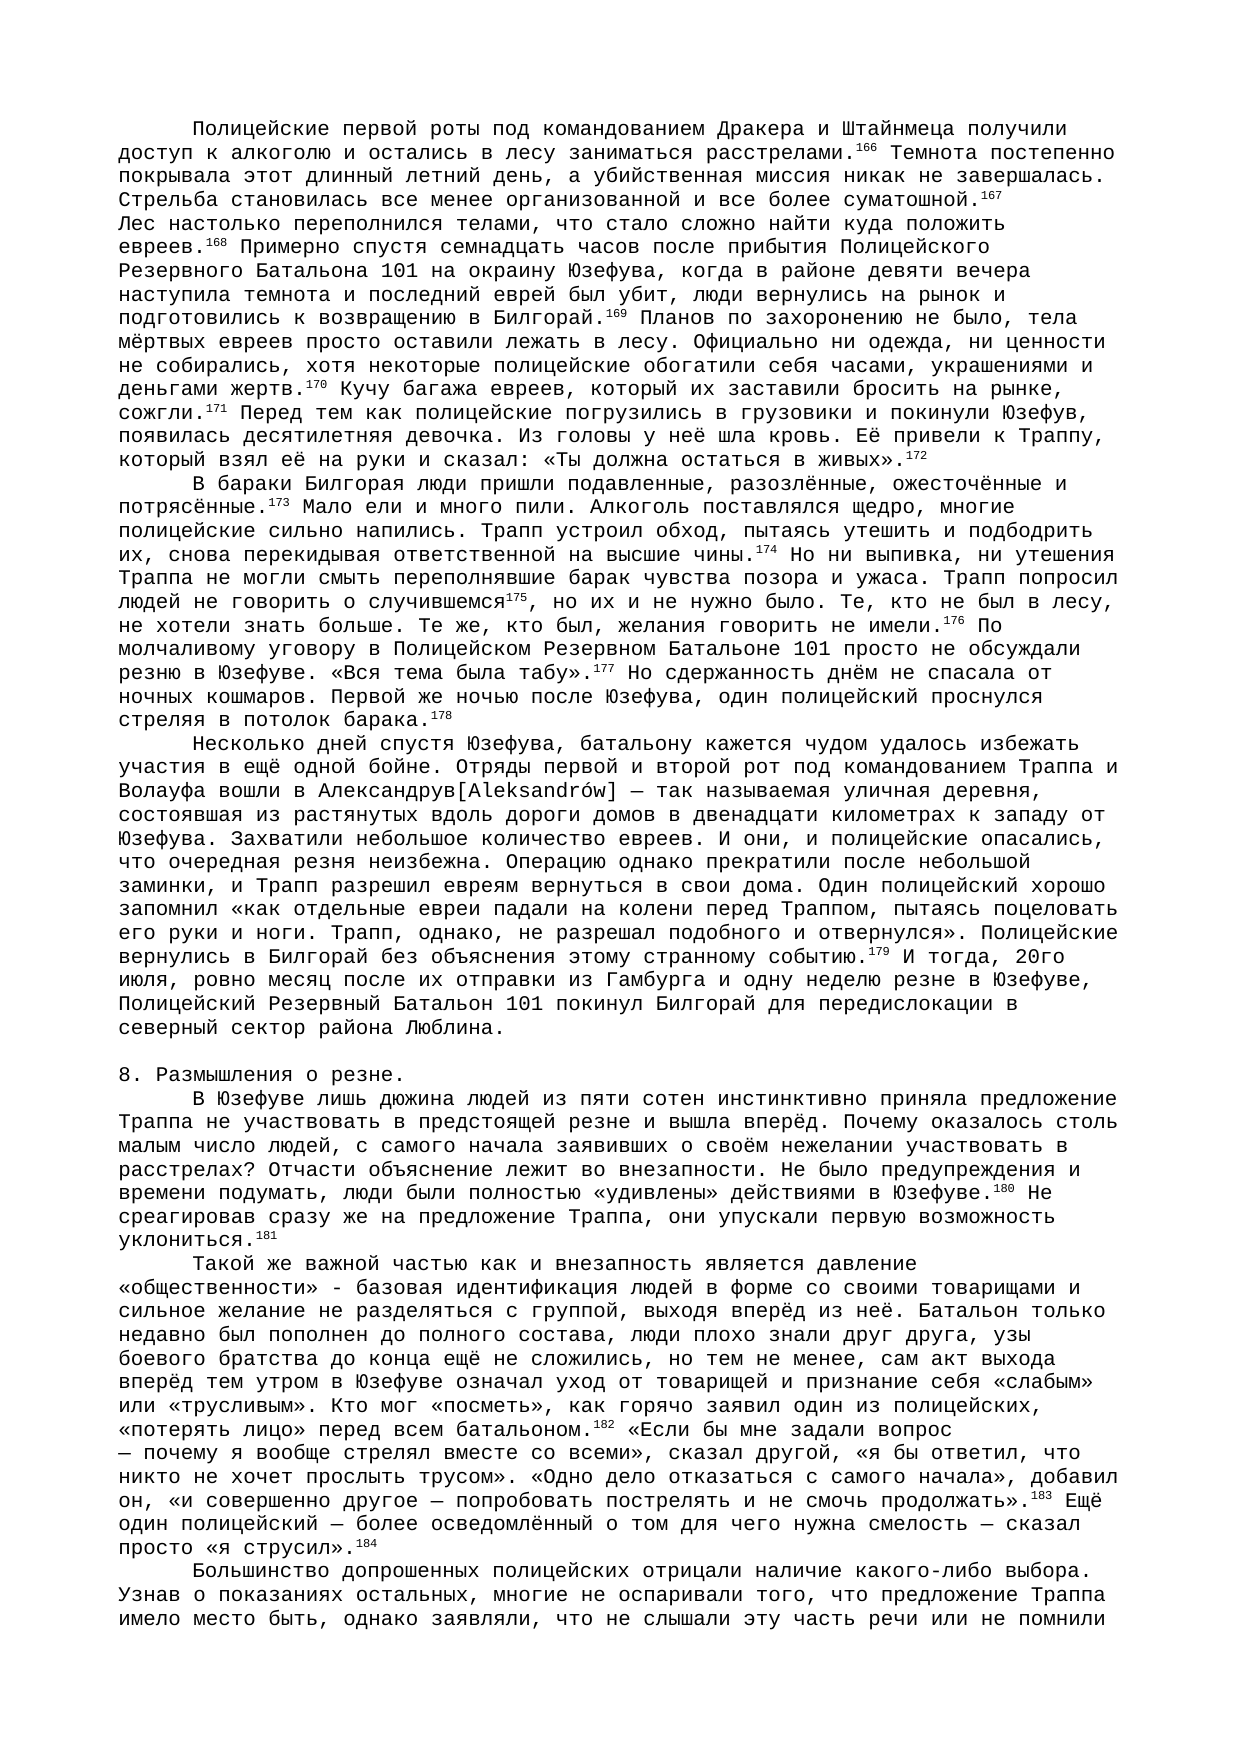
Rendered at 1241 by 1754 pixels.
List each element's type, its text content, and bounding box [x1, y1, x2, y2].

text В Юзефуве лишь дюжина людей из пяти сотен инстинктивно приняла предложение Траппа не участвовать в предстоящей резне и вышла вперёд. Почему оказалось столь малым число людей, с самого начала заявивших о своём нежелании участвовать в расстрелах? Отчасти объяснение лежит во внезапности. Не было предупреждения и времени подумать, люди были полностью «удивлены» действиями в Юзефуве. Не среагировав сразу же на предложение Траппа, они упускали первую возможность уклониться. [118, 1088, 1122, 1253]
text Полицейские первой роты под командованием Дракера и Штайнмеца получили доступ к алкоголю и остались в лесу заниматься расстрелами. Темнота постепенно покрывала этот длинный летний день, а убийственная миссия никак не завершалась. Стрельба становилась все менее организованной и все более суматошной. [118, 118, 1122, 213]
text В бараки Билгорая люди пришли подавленные, разозлённые, ожесточённые и потрясённые. Мало ели и много пили. Алкоголь поставлялся щедро, многие полицейские сильно напились. Трапп устроил обход, пытаясь утешить и подбодрить их, снова перекидывая ответственной на высшие чины. Но ни выпивка, ни утешения Траппа не могли смыть переполнявшие барак чувства позора и ужаса. Трапп попросил людей не говорить о случившемся, но их и не нужно было. Те, кто не был в лесу, не хотели знать больше. Те же, кто был, желания говорить не имели. По молчаливому уговору в Полицейском Резервном Батальоне 101 просто не обсуждали резню в Юзефуве. «Вся тема была табу». Но сдержанность днём не спасала от ночных кошмаров. Первой же ночью после Юзефува, один полицейский проснулся стреляя в потолок барака. [118, 473, 1122, 733]
text 8. Размышления о резне. [118, 1064, 1122, 1088]
text Такой же важной частью как и внезапность является давление «общественности» - базовая идентификация людей в форме со своими товарищами и сильное желание не разделяться с группой, выходя вперёд из неё. Батальон только недавно был пополнен до полного состава, люди плохо знали друг друга, узы боевого братства до конца ещё не сложились, но тем не менее, сам акт выхода вперёд тем утром в Юзефуве означал уход от товарищей и признание себя «слабым» или «трусливым». Кто мог «посметь», как горячо заявил один из полицейских, «потерять лицо» перед всем батальоном. «Если бы мне задали вопрос [118, 1253, 1122, 1442]
text Несколько дней спустя Юзефува, батальону кажется чудом удалось избежать участия в ещё одной бойне. Отряды первой и второй рот под командованием Траппа и Волауфа вошли в Александрув[Aleksandrów] — так называемая уличная деревня, состоявшая из растянутых вдоль дороги домов в двенадцати километрах к западу от Юзефува. Захватили небольшое количество евреев. И они, и полицейские опасались, что очередная резня неизбежна. Операцию однако прекратили после небольшой заминки, и Трапп разрешил евреям вернуться в свои дома. Один полицейский хорошо запомнил «как отдельные евреи падали на колени перед Траппом, пытаясь поцеловать его руки и ноги. Трапп, однако, не разрешал подобного и отвернулся». Полицейские вернулись в Билгорай без объяснения этому странному событию. И тогда, 20го июля, ровно месяц после их отправки из Гамбурга и одну неделю резне в Юзефуве, Полицейский Резервный Батальон 101 покинул Билгорай для передислокации в северный сектор района Люблина. [118, 733, 1122, 1040]
text Большинство допрошенных полицейских отрицали наличие какого-либо выбора. Узнав о показаниях остальных, многие не оспаривали того, что предложение Траппа имело место быть, однако заявляли, что не слышали эту часть речи или не помнили [118, 1561, 1122, 1631]
text Лес настолько переполнился телами, что стало сложно найти куда положить евреев. Примерно спустя семнадцать часов после прибытия Полицейского Резервного Батальона 101 на окраину Юзефува, когда в районе девяти вечера наступила темнота и последний еврей был убит, люди вернулись на рынок и подготовились к возвращению в Билгорай. Планов по захоронению не было, тела мёртвых евреев просто оставили лежать в лесу. Официально ни одежда, ни ценности не собирались, хотя некоторые полицейские обогатили себя часами, украшениями и деньгами жертв. Кучу багажа евреев, который их заставили бросить на рынке, сожгли. Перед тем как полицейские погрузились в грузовики и покинули Юзефув, появилась десятилетняя девочка. Из головы у неё шла кровь. Её привели к Траппу, который взял её на руки и сказал: «Ты должна остаться в живых». [118, 213, 1122, 473]
text — почему я вообще стрелял вместе со всеми», сказал другой, «я бы ответил, что никто не хочет прослыть трусом». «Одно дело отказаться с самого начала», добавил он, «и совершенно другое — попробовать пострелять и не смочь продолжать». Ещё один полицейский — более осведомлённый о том для чего нужна смелость — сказал просто «я струсил». [118, 1442, 1122, 1561]
